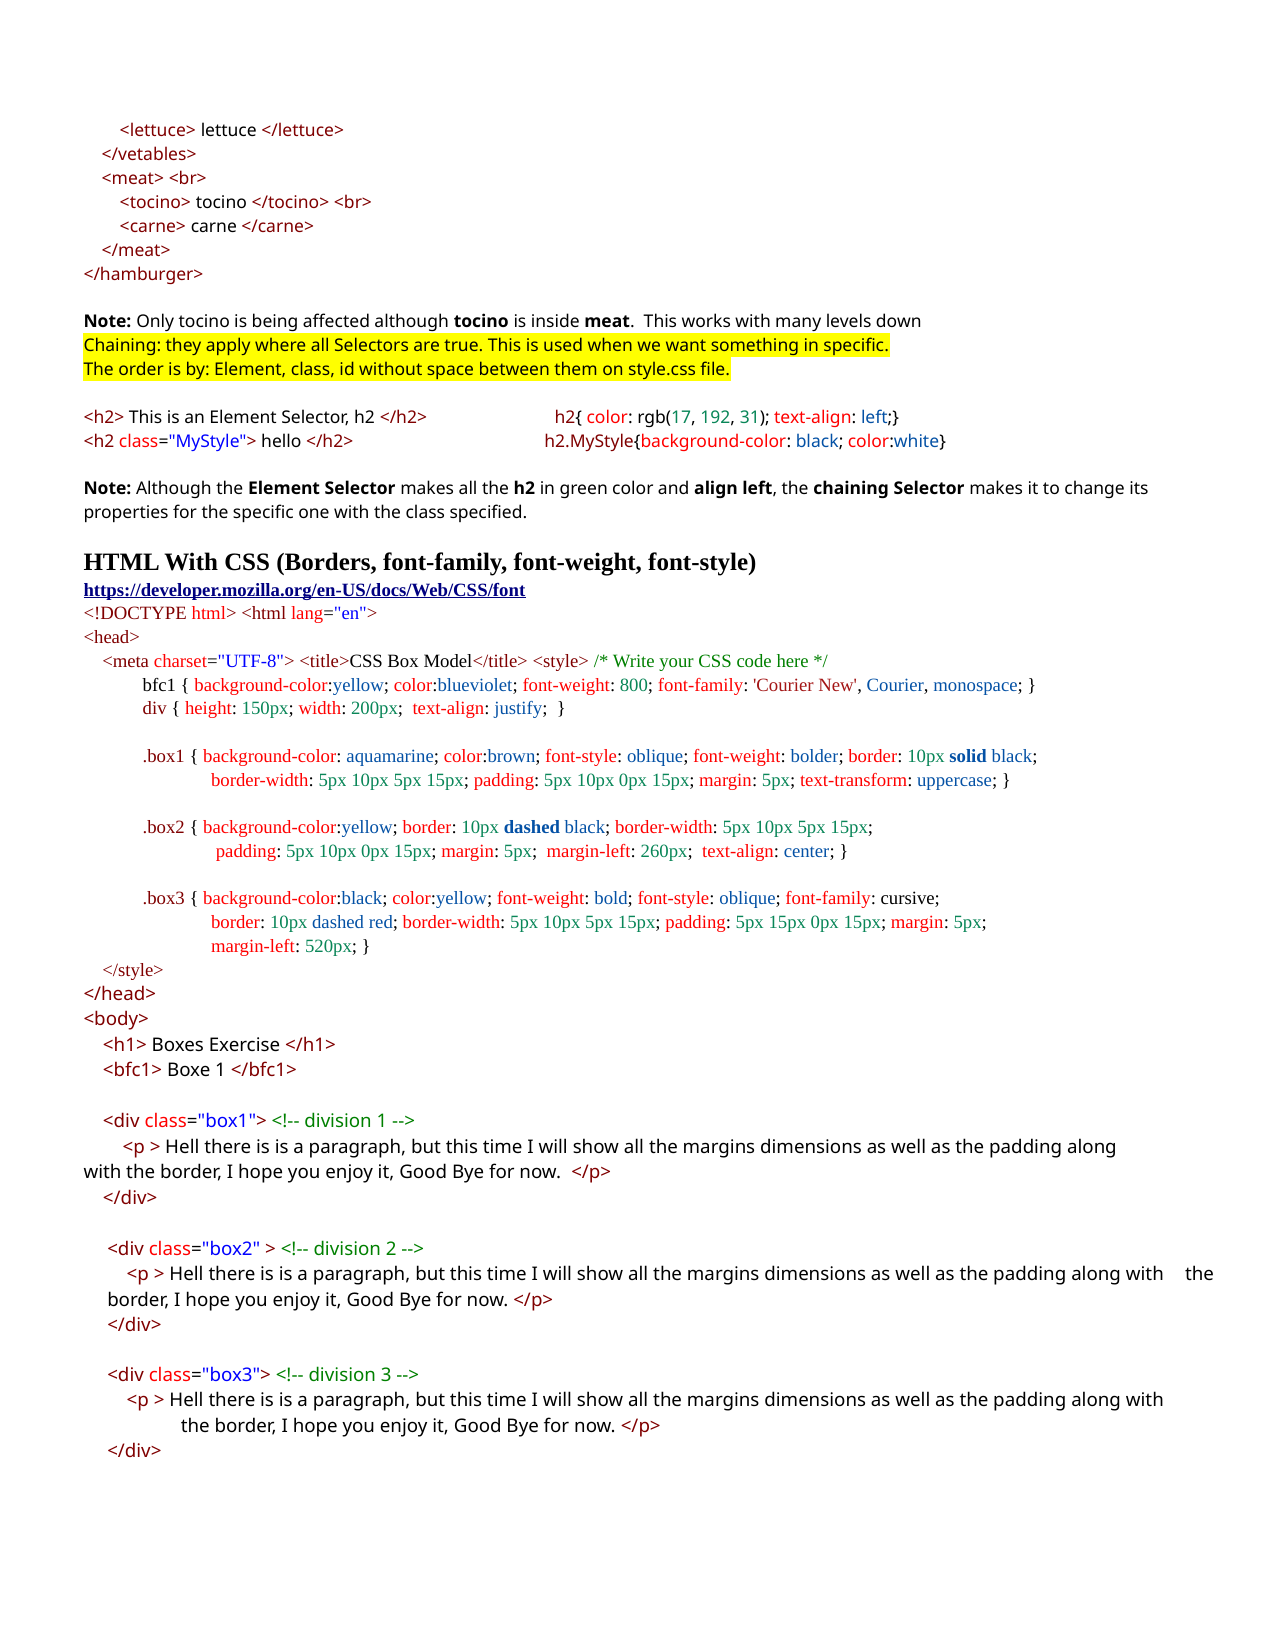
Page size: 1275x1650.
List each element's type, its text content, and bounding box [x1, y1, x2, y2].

text <p > Hell there is is a paragraph, but this time I will show all the margins dimensions as well as the padding along with the border, I hope you enjoy it, Good Bye for now. </p> [107, 1261, 1217, 1312]
text <bfc1> Boxe 1 </bfc1> [83, 1057, 1217, 1082]
text </vetables> [83, 142, 1217, 166]
text <p > Hell there is is a paragraph, but this time I will show all the margins dimensions as well as the padding along with the border, I hope you enjoy it, Good Bye for now. </p> [83, 1133, 1217, 1184]
text .box3 { background-color:black; color:yellow; font-weight: bold; font-style: oblique; font-family: cursive; [83, 885, 1217, 909]
text Note: Although the Element Selector makes all the h2 in green color and align left, the chaining Selector makes it to change its properties for the specific one with the class specified. [83, 476, 1217, 524]
text https://developer.mozilla.org/en-US/docs/Web/CSS/font [83, 576, 1217, 600]
text padding: 5px 10px 0px 15px; margin: 5px; margin-left: 260px; text-align: center; } [83, 837, 1217, 861]
text </head> [83, 980, 1217, 1006]
text </hamburger> [83, 261, 1217, 285]
text border-width: 5px 10px 5px 15px; padding: 5px 10px 0px 15px; margin: 5px; text-transform: uppercase; } [83, 766, 1217, 790]
text <h2> This is an Element Selector, h2 </h2> h2{ color: rgb(17, 192, 31); text-align: left;} [83, 404, 1217, 428]
text Note: Only tocino is being affected although tocino is inside meat. This works with many levels down [83, 309, 1217, 333]
text </div> [107, 1438, 1217, 1463]
text <meta charset="UTF-8"> <title>CSS Box Model</title> <style> /* Write your CSS code here */ [83, 647, 1217, 671]
text .box1 { background-color: aquamarine; color:brown; font-style: oblique; font-weight: bolder; border: 10px solid black; [83, 742, 1217, 766]
text <!DOCTYPE html> <html lang="en"> [83, 600, 1217, 624]
text </style> [83, 956, 1217, 980]
text .box2 { background-color:yellow; border: 10px dashed black; border-width: 5px 10px 5px 15px; [83, 814, 1217, 837]
text The order is by: Element, class, id without space between them on style.css file. [83, 357, 1217, 381]
text <meat> <br> [83, 166, 1217, 190]
text border: 10px dashed red; border-width: 5px 10px 5px 15px; padding: 5px 15px 0px 15px; margin: 5px; [83, 909, 1217, 932]
text <div class="box3"> <!-- division 3 --> [107, 1361, 1217, 1387]
text <body> [83, 1006, 1217, 1031]
text <h1> Boxes Exercise </h1> [83, 1031, 1217, 1057]
text HTML With CSS (Borders, font-family, font-weight, font-style) [83, 547, 1217, 576]
text <tocino> tocino </tocino> <br> [83, 190, 1217, 213]
text <div class="box1"> <!-- division 1 --> [83, 1108, 1217, 1133]
text bfc1 { background-color:yellow; color:blueviolet; font-weight: 800; font-family: 'Courier New', Courier, monospace; } [83, 671, 1217, 695]
text <lettuce> lettuce </lettuce> [83, 118, 1217, 142]
text <h2 class="MyStyle"> hello </h2> h2.MyStyle{background-color: black; color:white} [83, 428, 1217, 452]
text <carne> carne </carne> [83, 213, 1217, 237]
text <div class="box2" > <!-- division 2 --> [107, 1235, 1217, 1261]
text <head> [83, 624, 1217, 647]
text Chaining: they apply where all Selectors are true. This is used when we want something in specific. [83, 333, 1217, 357]
text </div> [83, 1184, 1217, 1210]
text div { height: 150px; width: 200px; text-align: justify; } [83, 695, 1217, 719]
text </meat> [83, 237, 1217, 261]
text <p > Hell there is is a paragraph, but this time I will show all the margins dimensions as well as the padding along with the border, I hope you enjoy it, Good Bye for now. </p> [107, 1387, 1217, 1438]
text margin-left: 520px; } [83, 932, 1217, 956]
text </div> [107, 1312, 1217, 1337]
